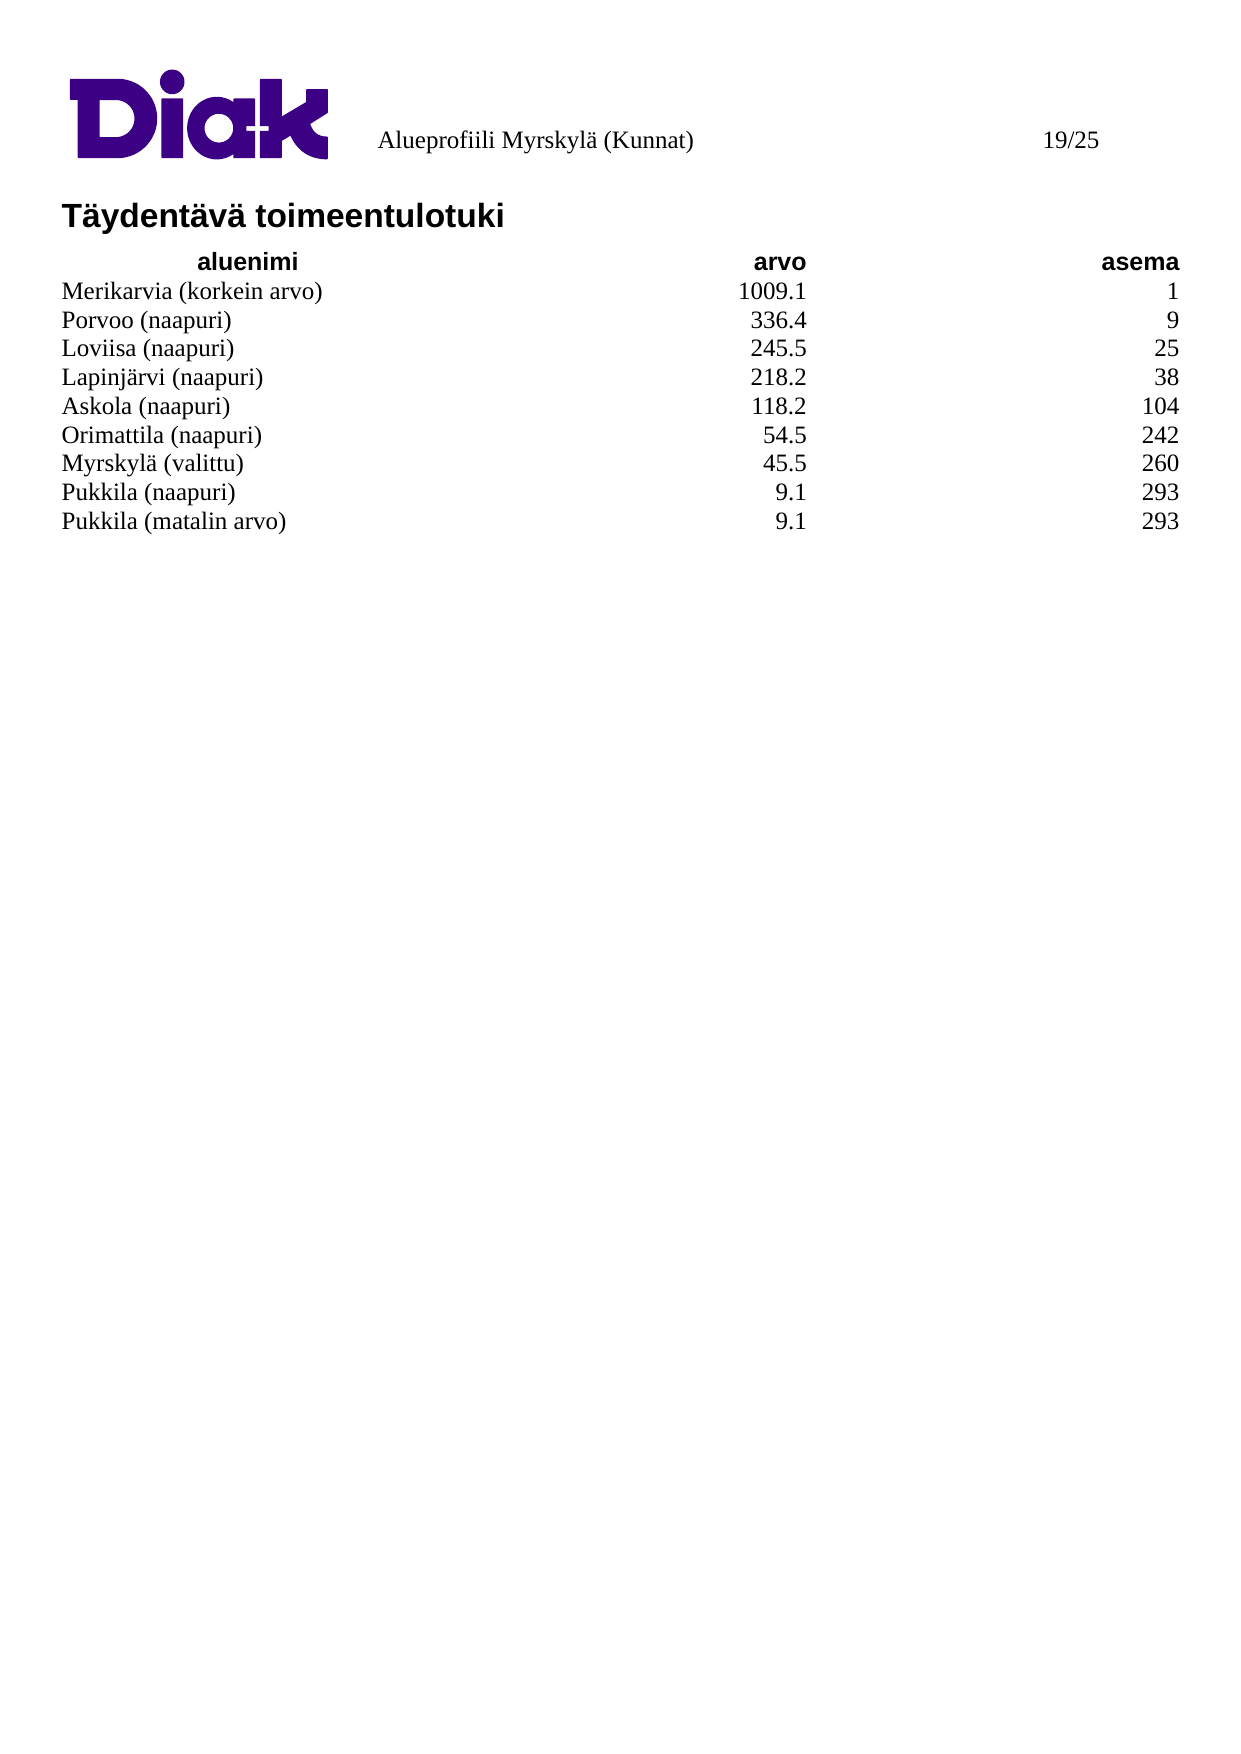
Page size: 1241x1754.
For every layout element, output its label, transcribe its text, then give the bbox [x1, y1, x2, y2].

table_cell 293 [806, 477, 1179, 506]
table_cell 260 [806, 449, 1179, 477]
table_cell Lapinjärvi (naapuri) [61, 362, 434, 391]
table_header arvo [434, 247, 806, 276]
table_cell 45.5 [434, 449, 806, 477]
table_cell 38 [806, 362, 1179, 391]
table_cell Pukkila (matalin arvo) [61, 506, 434, 535]
table_cell 293 [806, 506, 1179, 535]
table_cell 25 [806, 334, 1179, 362]
table_cell Pukkila (naapuri) [61, 477, 434, 506]
table_cell 1 [806, 276, 1179, 305]
table_header aluenimi [61, 247, 434, 276]
table_cell Loviisa (naapuri) [61, 334, 434, 362]
table_cell 104 [806, 391, 1179, 420]
table_cell 54.5 [434, 420, 806, 448]
table_cell Porvoo (naapuri) [61, 305, 434, 333]
table_cell Orimattila (naapuri) [61, 420, 434, 448]
subtitle Täydentävä toimeentulotuki [61, 196, 1179, 235]
table_cell 1009.1 [434, 276, 806, 305]
table_cell 336.4 [434, 305, 806, 333]
table_header asema [806, 247, 1179, 276]
table_cell 9.1 [434, 477, 806, 506]
table_cell 9 [806, 305, 1179, 333]
table_cell Myrskylä (valittu) [61, 449, 434, 477]
table_cell 118.2 [434, 391, 806, 420]
table_cell Askola (naapuri) [61, 391, 434, 420]
table_cell 242 [806, 420, 1179, 448]
table_cell 9.1 [434, 506, 806, 535]
table_cell 218.2 [434, 362, 806, 391]
table_cell Merikarvia (korkein arvo) [61, 276, 434, 305]
table_cell 245.5 [434, 334, 806, 362]
